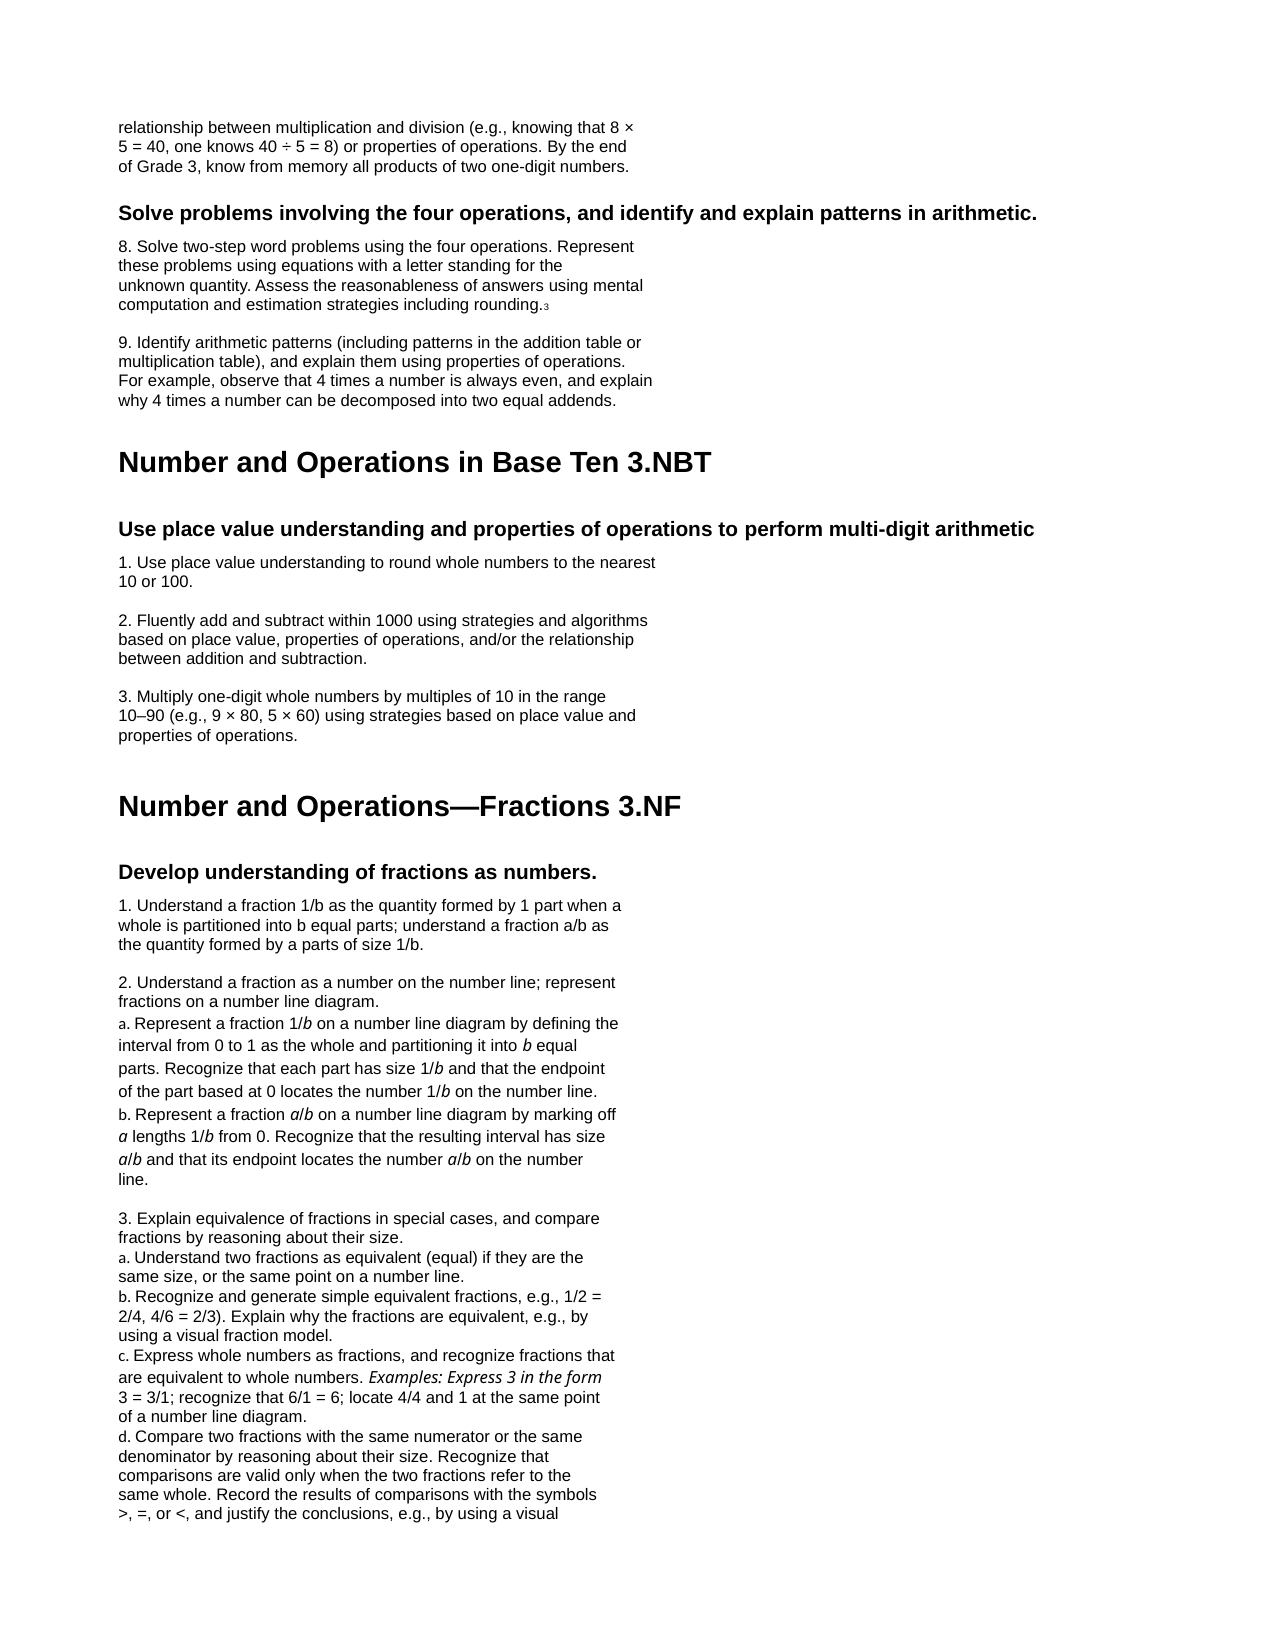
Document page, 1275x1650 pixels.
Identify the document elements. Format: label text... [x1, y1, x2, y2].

text same whole. Record the results of comparisons with the symbols [118, 1485, 1157, 1504]
text of a number line diagram. [118, 1407, 1157, 1426]
text fractions by reasoning about their size. [118, 1228, 1157, 1247]
subtitle Use place value understanding and properties of operations to perform multi-digit arithmetic [118, 516, 1157, 540]
text 1. Understand a fraction 1/b as the quantity formed by 1 part when a [118, 896, 1157, 915]
text parts. Recognize that each part has size 1/b and that the endpoint [118, 1057, 1157, 1079]
text the quantity formed by a parts of size 1/b. [118, 934, 1157, 954]
text 2. Fluently add and subtract within 1000 using strategies and algorithms [118, 610, 1157, 629]
text 3. Multiply one-digit whole numbers by multiples of 10 in the range [118, 687, 1157, 706]
text multiplication table), and explain them using properties of operations. [118, 352, 1157, 371]
text unknown quantity. Assess the reasonableness of answers using mental [118, 275, 1157, 294]
text c. Express whole numbers as fractions, and recognize fractions that [118, 1345, 1157, 1365]
text b. Represent a fraction a/b on a number line diagram by marking off [118, 1102, 1157, 1125]
text properties of operations. [118, 725, 1157, 744]
subtitle Solve problems involving the four operations, and identify and explain patterns in arithmetic. [118, 201, 1157, 224]
text 5 = 40, one knows 40 ÷ 5 = 8) or properties of operations. By the end [118, 137, 1157, 156]
text a/b and that its endpoint locates the number a/b on the number [118, 1147, 1157, 1170]
text d. Compare two fractions with the same numerator or the same [118, 1426, 1157, 1447]
text 10–90 (e.g., 9 × 80, 5 × 60) using strategies based on place value and [118, 706, 1157, 725]
text using a visual fraction model. [118, 1326, 1157, 1345]
text computation and estimation strategies including rounding.3 [118, 294, 1157, 314]
text of Grade 3, know from memory all products of two one-digit numbers. [118, 156, 1157, 176]
text interval from 0 to 1 as the whole and partitioning it into b equal [118, 1034, 1157, 1057]
text 3. Explain equivalence of fractions in special cases, and compare [118, 1208, 1157, 1228]
text a. Represent a fraction 1/b on a number line diagram by defining the [118, 1011, 1157, 1034]
text same size, or the same point on a number line. [118, 1267, 1157, 1286]
text denominator by reasoning about their size. Recognize that [118, 1447, 1157, 1466]
text 2/4, 4/6 = 2/3). Explain why the fractions are equivalent, e.g., by [118, 1307, 1157, 1326]
text a lengths 1/b from 0. Recognize that the resulting interval has size [118, 1125, 1157, 1147]
text between addition and subtraction. [118, 649, 1157, 668]
text comparisons are valid only when the two fractions refer to the [118, 1466, 1157, 1485]
text these problems using equations with a letter standing for the [118, 256, 1157, 275]
text a. Understand two fractions as equivalent (equal) if they are the [118, 1247, 1157, 1267]
text For example, observe that 4 times a number is always even, and explain [118, 371, 1157, 390]
text why 4 times a number can be decomposed into two equal addends. [118, 390, 1157, 409]
text whole is partitioned into b equal parts; understand a fraction a/b as [118, 915, 1157, 934]
text relationship between multiplication and division (e.g., knowing that 8 × [118, 118, 1157, 137]
subtitle Develop understanding of fractions as numbers. [118, 860, 1157, 884]
text 3 = 3/1; recognize that 6/1 = 6; locate 4/4 and 1 at the same point [118, 1388, 1157, 1407]
text 10 or 100. [118, 572, 1157, 591]
text based on place value, properties of operations, and/or the relationship [118, 629, 1157, 649]
text 2. Understand a fraction as a number on the number line; represent [118, 973, 1157, 992]
text are equivalent to whole numbers. Examples: Express 3 in the form [118, 1365, 1157, 1388]
text of the part based at 0 locates the number 1/b on the number line. [118, 1079, 1157, 1102]
text 9. Identify arithmetic patterns (including patterns in the addition table or [118, 333, 1157, 352]
text >, =, or <, and justify the conclusions, e.g., by using a visual [118, 1504, 1157, 1523]
text b. Recognize and generate simple equivalent fractions, e.g., 1/2 = [118, 1286, 1157, 1307]
subtitle Number and Operations in Base Ten 3.NBT [118, 445, 1157, 479]
text 1. Use place value understanding to round whole numbers to the nearest [118, 553, 1157, 572]
text 8. Solve two-step word problems using the four operations. Represent [118, 237, 1157, 256]
subtitle Number and Operations—Fractions 3.NF [118, 789, 1157, 822]
text line. [118, 1170, 1157, 1189]
text fractions on a number line diagram. [118, 992, 1157, 1011]
